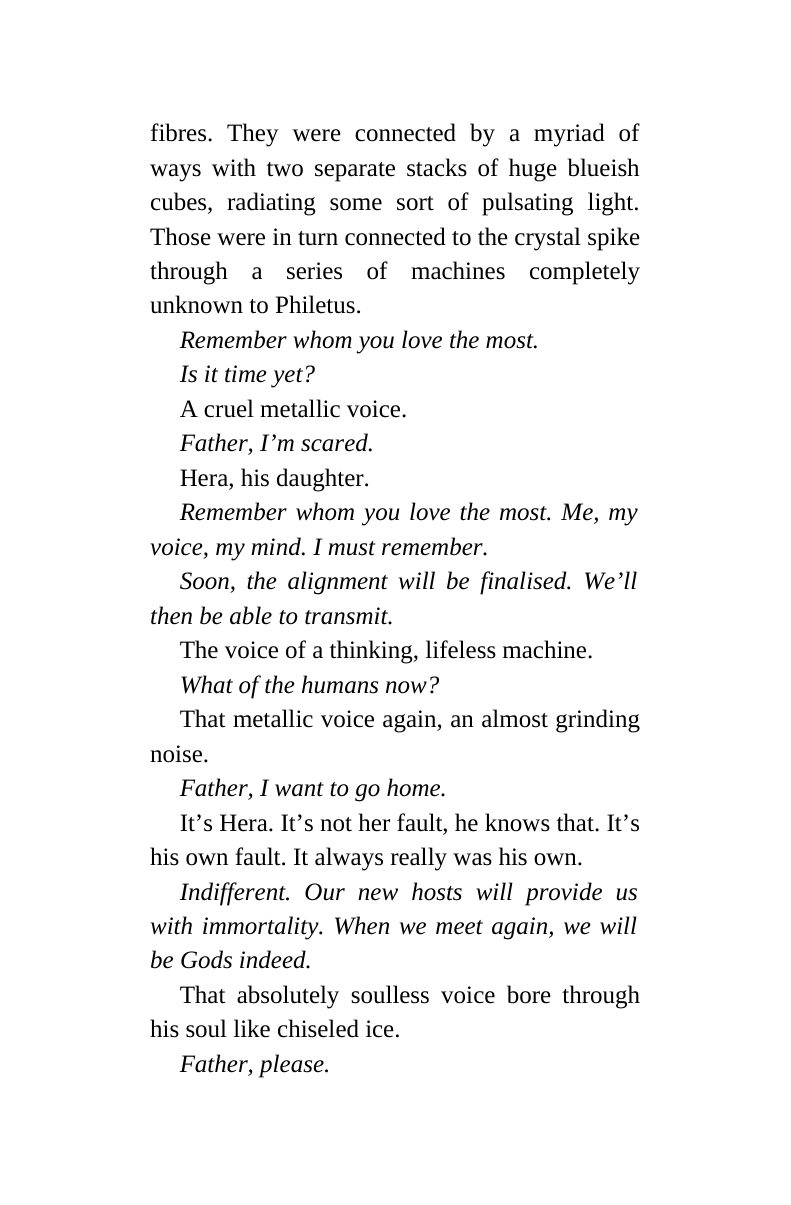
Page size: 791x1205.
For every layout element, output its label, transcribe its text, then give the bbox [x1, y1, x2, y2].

text That metallic voice again, an almost grinding noise. [150, 704, 640, 767]
text Remember whom you love the most. [150, 325, 640, 354]
text Father, please. [150, 1049, 640, 1078]
text Father, I want to go home. [150, 773, 640, 802]
text A cruel metallic voice. [150, 394, 640, 423]
text It’s Hera. It’s not her fault, he knows that. It’s his own fault. It always really was his own. [150, 808, 640, 871]
text The voice of a thinking, lifeless machine. [150, 635, 640, 664]
text Is it time yet? [150, 359, 640, 388]
text Father, I’m scared. [150, 428, 640, 457]
text Remember whom you love the most. Me, my voice, my mind. I must remember. [150, 497, 640, 561]
text What of the humans now? [150, 670, 640, 698]
text Soon, the alignment will be finalised. We’ll then be able to transmit. [150, 566, 640, 629]
text That absolutely soulless voice bore through his soul like chiseled ice. [150, 980, 640, 1043]
text fibres. They were connected by a myriad of ways with two separate stacks of huge blueish cubes, radiating some sort of pulsating light. Those were in turn connected to the crystal spike through a series of machines completely unknown to Philetus. [150, 118, 640, 319]
text Indifferent. Our new hosts will provide us with immortality. When we meet again, we will be Gods indeed. [150, 877, 640, 974]
text Hera, his daughter. [150, 463, 640, 492]
